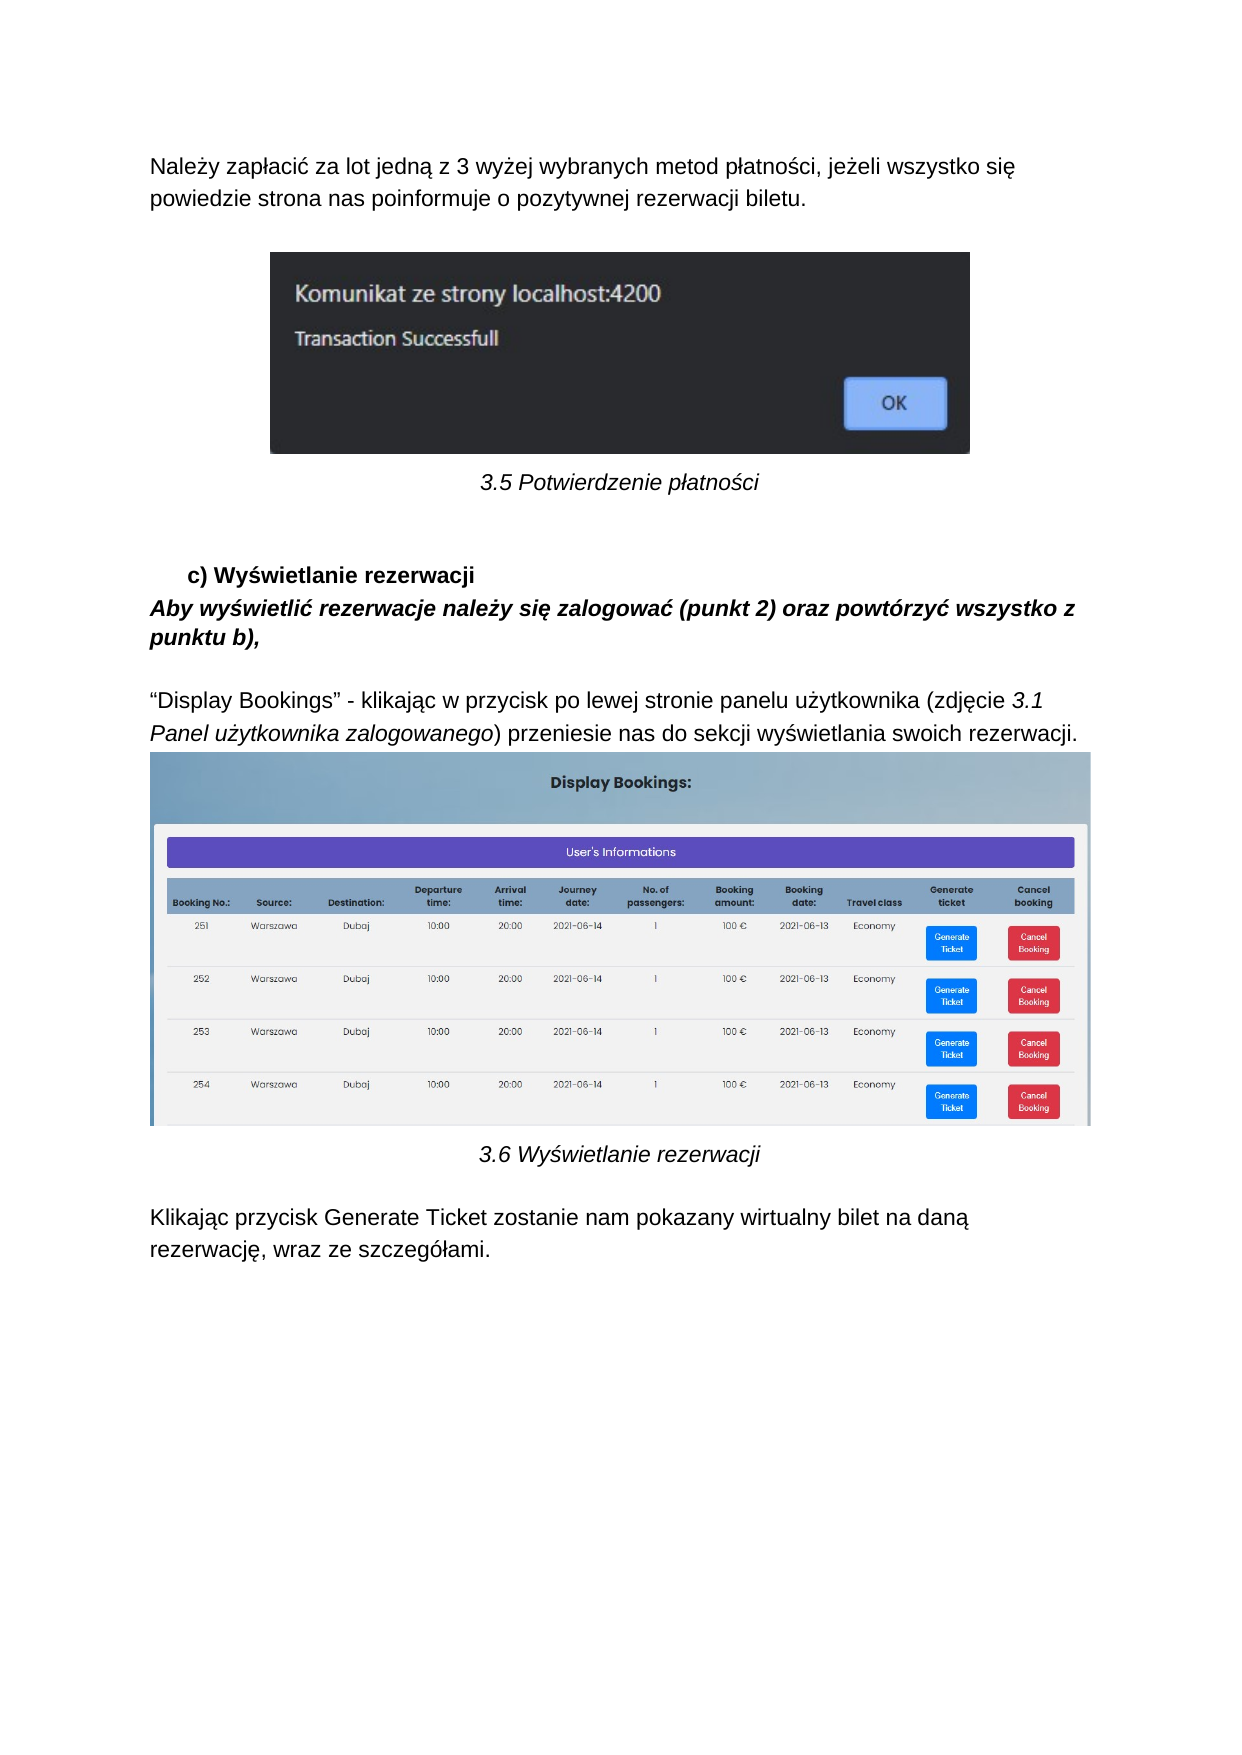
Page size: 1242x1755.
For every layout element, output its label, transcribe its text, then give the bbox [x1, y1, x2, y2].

text Klikając przycisk Generate Ticket zostanie nam pokazany wirtualny bilet na daną rezerwację, wraz ze szczegółami. [149, 1204, 1087, 1262]
text 3.6 Wyświetlanie rezerwacji [228, 1141, 1013, 1168]
subtitle c) Wyświetlanie rezerwacji [187, 562, 1088, 588]
text “Display Bookings” - klikając w przycisk po lewej stronie panelu użytkownika (zdjęcie 3.1 [149, 687, 1087, 713]
text Należy zapłacić za lot jedną z 3 wyżej wybranych metod płatności, jeżeli wszystko się powiedzie strona nas poinformuje o pozytywnej rezerwacji biletu. [149, 153, 1087, 211]
text Panel użytkownika zalogowanego) przeniesie nas do sekcji wyświetlania swoich rezerwacji. [149, 719, 1087, 746]
text 3.5 Potwierdzenie płatności [228, 469, 1013, 496]
subtitle Aby wyświetlić rezerwacje należy się zalogować (punkt 2) oraz powtórzyć wszystko z punktu b), [149, 595, 1088, 651]
